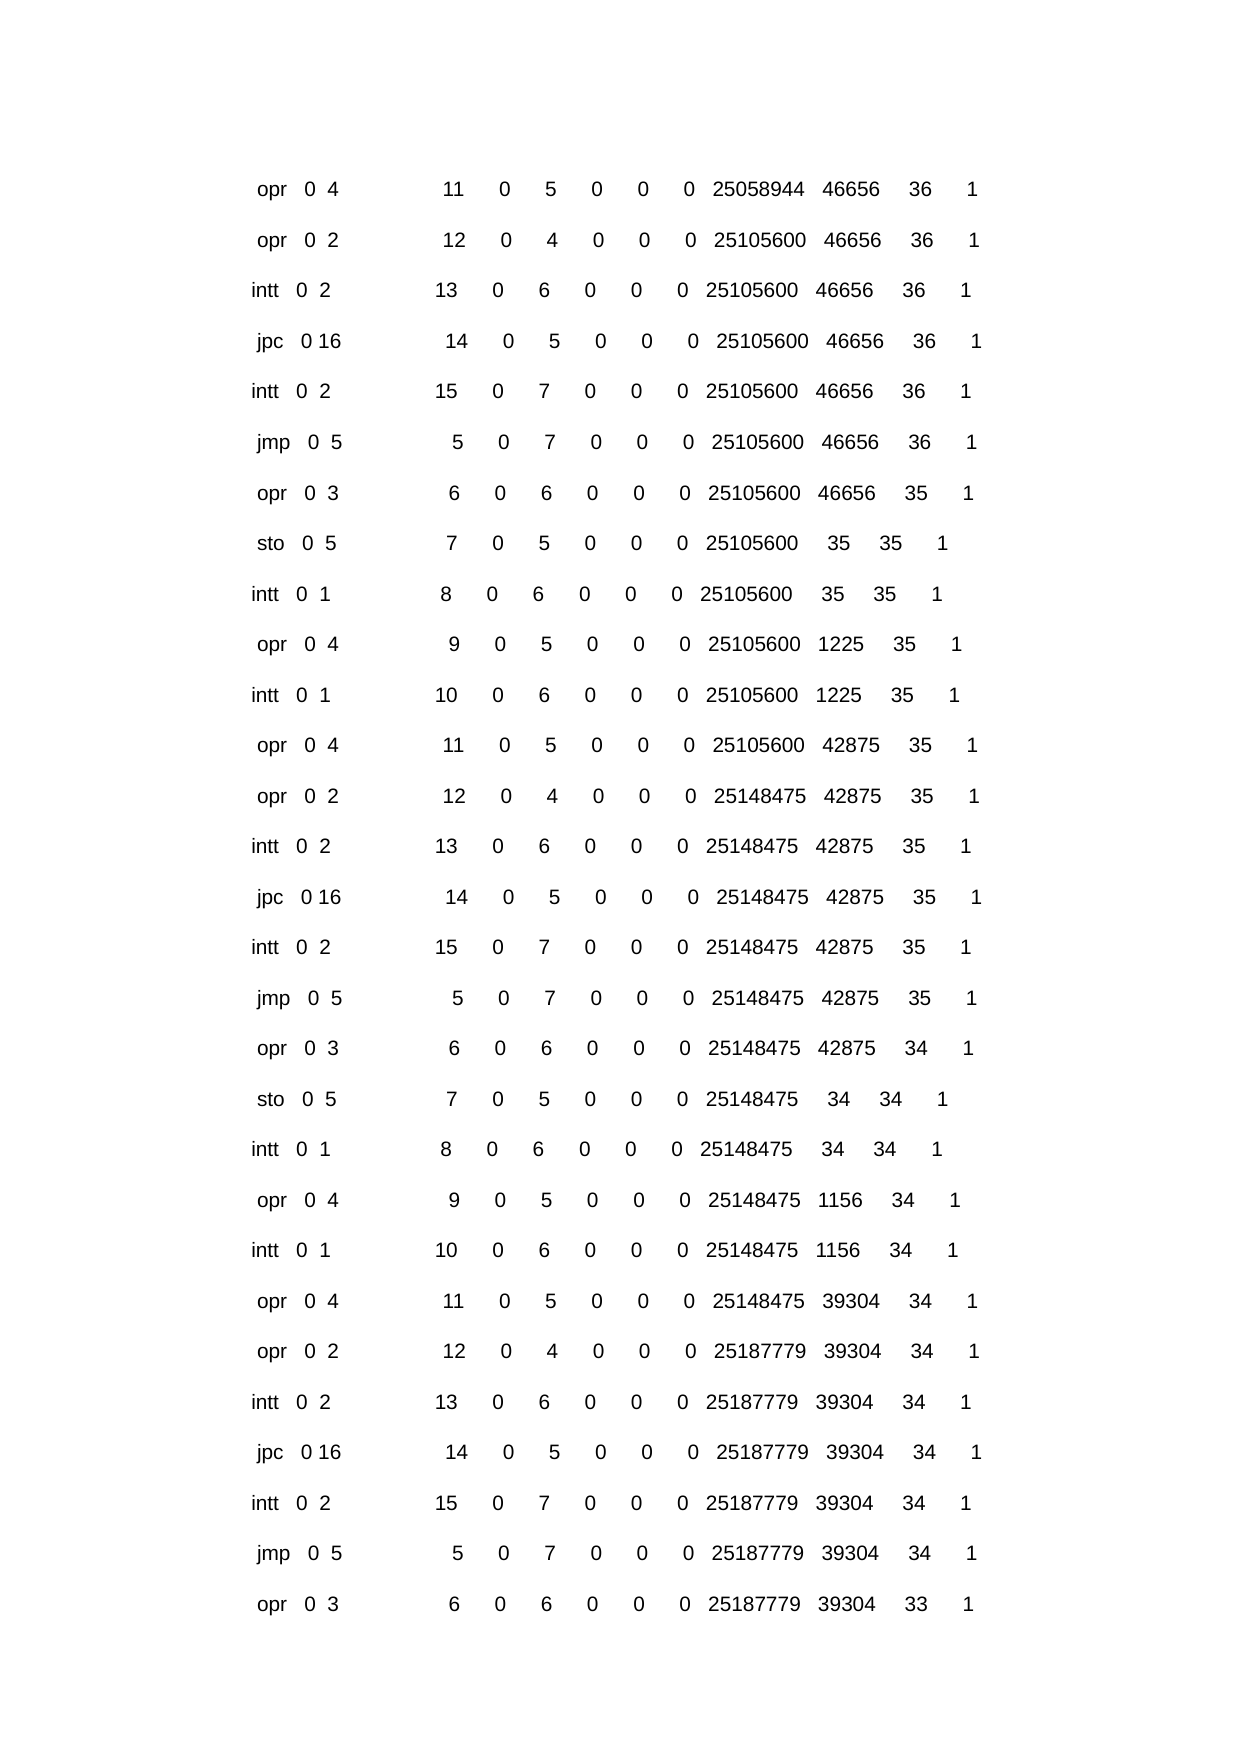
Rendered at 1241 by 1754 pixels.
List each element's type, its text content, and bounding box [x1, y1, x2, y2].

text opr 0 2 12 0 4 0 0 0 25148475 42875 35 1 [251, 783, 1122, 807]
text intt 0 2 15 0 7 0 0 0 25187779 39304 34 1 [251, 1491, 1122, 1515]
text intt 0 1 8 0 6 0 0 0 25105600 35 35 1 [251, 581, 1122, 605]
text opr 0 3 6 0 6 0 0 0 25148475 42875 34 1 [251, 1036, 1122, 1060]
text opr 0 4 11 0 5 0 0 0 25105600 42875 35 1 [251, 733, 1122, 757]
text sto 0 5 7 0 5 0 0 0 25148475 34 34 1 [251, 1087, 1122, 1111]
text intt 0 1 8 0 6 0 0 0 25148475 34 34 1 [251, 1137, 1122, 1161]
text jpc 0 16 14 0 5 0 0 0 25148475 42875 35 1 [251, 884, 1122, 908]
text jmp 0 5 5 0 7 0 0 0 25187779 39304 34 1 [251, 1541, 1122, 1565]
text opr 0 4 9 0 5 0 0 0 25105600 1225 35 1 [251, 632, 1122, 656]
text intt 0 2 13 0 6 0 0 0 25187779 39304 34 1 [251, 1390, 1122, 1414]
text intt 0 2 13 0 6 0 0 0 25105600 46656 36 1 [251, 278, 1122, 302]
text opr 0 2 12 0 4 0 0 0 25187779 39304 34 1 [251, 1339, 1122, 1363]
text opr 0 4 11 0 5 0 0 0 25148475 39304 34 1 [251, 1289, 1122, 1313]
text opr 0 3 6 0 6 0 0 0 25187779 39304 33 1 [251, 1592, 1122, 1616]
text opr 0 4 11 0 5 0 0 0 25058944 46656 36 1 [251, 177, 1122, 201]
text jpc 0 16 14 0 5 0 0 0 25105600 46656 36 1 [251, 329, 1122, 353]
text jmp 0 5 5 0 7 0 0 0 25148475 42875 35 1 [251, 986, 1122, 1009]
text intt 0 1 10 0 6 0 0 0 25105600 1225 35 1 [251, 682, 1122, 706]
text opr 0 2 12 0 4 0 0 0 25105600 46656 36 1 [251, 228, 1122, 252]
text sto 0 5 7 0 5 0 0 0 25105600 35 35 1 [251, 531, 1122, 555]
text opr 0 4 9 0 5 0 0 0 25148475 1156 34 1 [251, 1188, 1122, 1212]
text jpc 0 16 14 0 5 0 0 0 25187779 39304 34 1 [251, 1440, 1122, 1464]
text intt 0 2 13 0 6 0 0 0 25148475 42875 35 1 [251, 834, 1122, 858]
text intt 0 2 15 0 7 0 0 0 25148475 42875 35 1 [251, 935, 1122, 959]
text opr 0 3 6 0 6 0 0 0 25105600 46656 35 1 [251, 480, 1122, 504]
text intt 0 2 15 0 7 0 0 0 25105600 46656 36 1 [251, 379, 1122, 403]
text jmp 0 5 5 0 7 0 0 0 25105600 46656 36 1 [251, 430, 1122, 454]
text intt 0 1 10 0 6 0 0 0 25148475 1156 34 1 [251, 1238, 1122, 1262]
